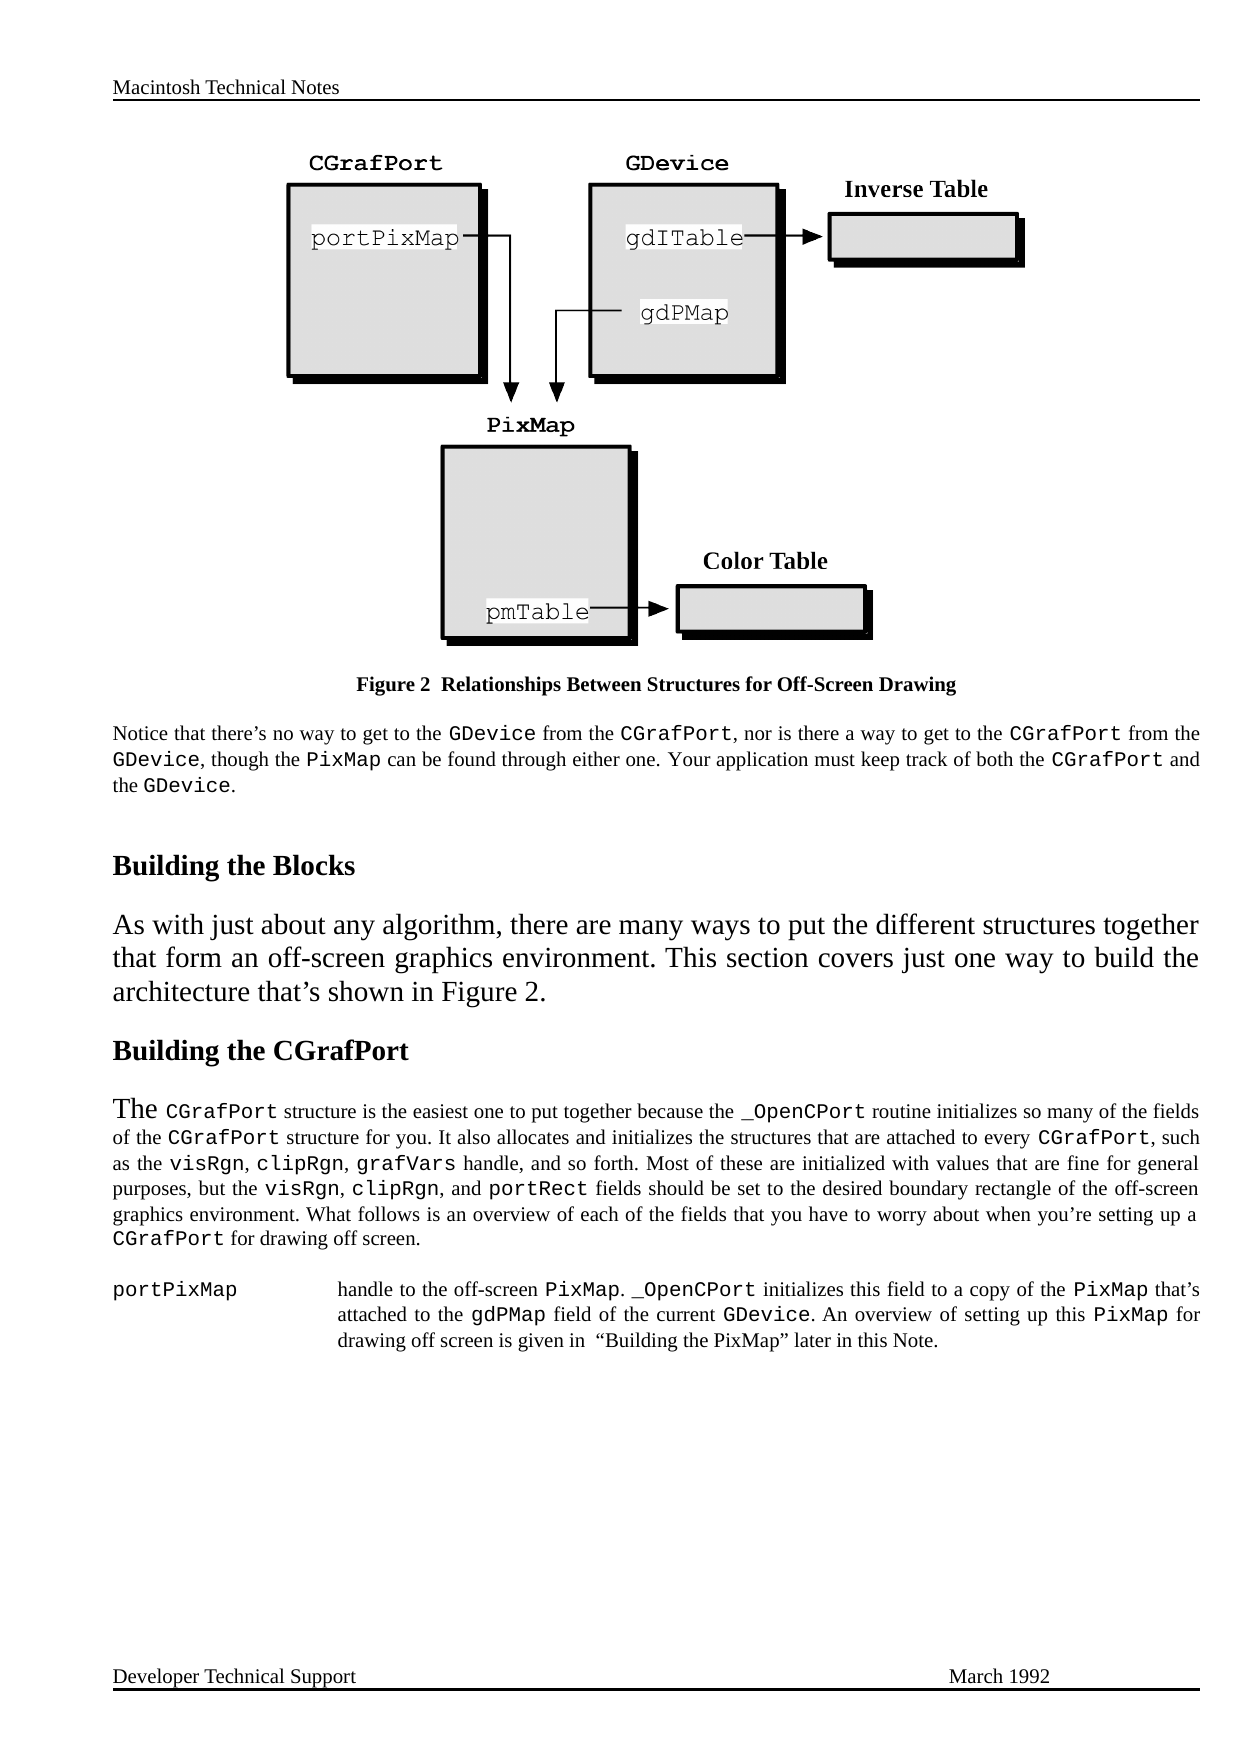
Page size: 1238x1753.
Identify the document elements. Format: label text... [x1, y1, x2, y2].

picture [286, 149, 1027, 648]
text Figure 2 Relationships Between Structures for Off-Screen Drawing [112, 672, 1200, 696]
text Building the Blocks [112, 848, 1200, 882]
text Building the CGrafPort [112, 1033, 1200, 1066]
text portPixMap handle to the off-screen PixMap. _OpenCPort initializes this field to a copy of the PixMap that’s attached to the gdPMap field of the current GDevice. An overview of setting up this PixMap for drawing off screen is given in “Building the PixMap” later in this Note. [112, 1277, 1200, 1352]
text As with just about any algorithm, there are many ways to put the different structures together that form an off-screen graphics environment. This section covers just one way to build the architecture that’s shown in Figure 2. [112, 907, 1200, 1008]
text Notice that there’s no way to get to the GDevice from the CGrafPort, nor is there a way to get to the CGrafPort from the GDevice, though the PixMap can be found through either one. Your application must keep track of both the CGrafPort and the GDevice. [112, 721, 1200, 798]
text The CGrafPort structure is the easiest one to put together because the _OpenCPort routine initializes so many of the fields of the CGrafPort structure for you. It also allocates and initializes the structures that are attached to every CGrafPort, such as the visRgn, clipRgn, grafVars handle, and so forth. Most of these are initialized with values that are fine for general purposes, but the visRgn, clipRgn, and portRect fields should be set to the desired boundary rectangle of the off-screen graphics environment. What follows is an overview of each of the fields that you have to worry about when you’re setting up a CGrafPort for drawing off screen. [112, 1091, 1200, 1252]
